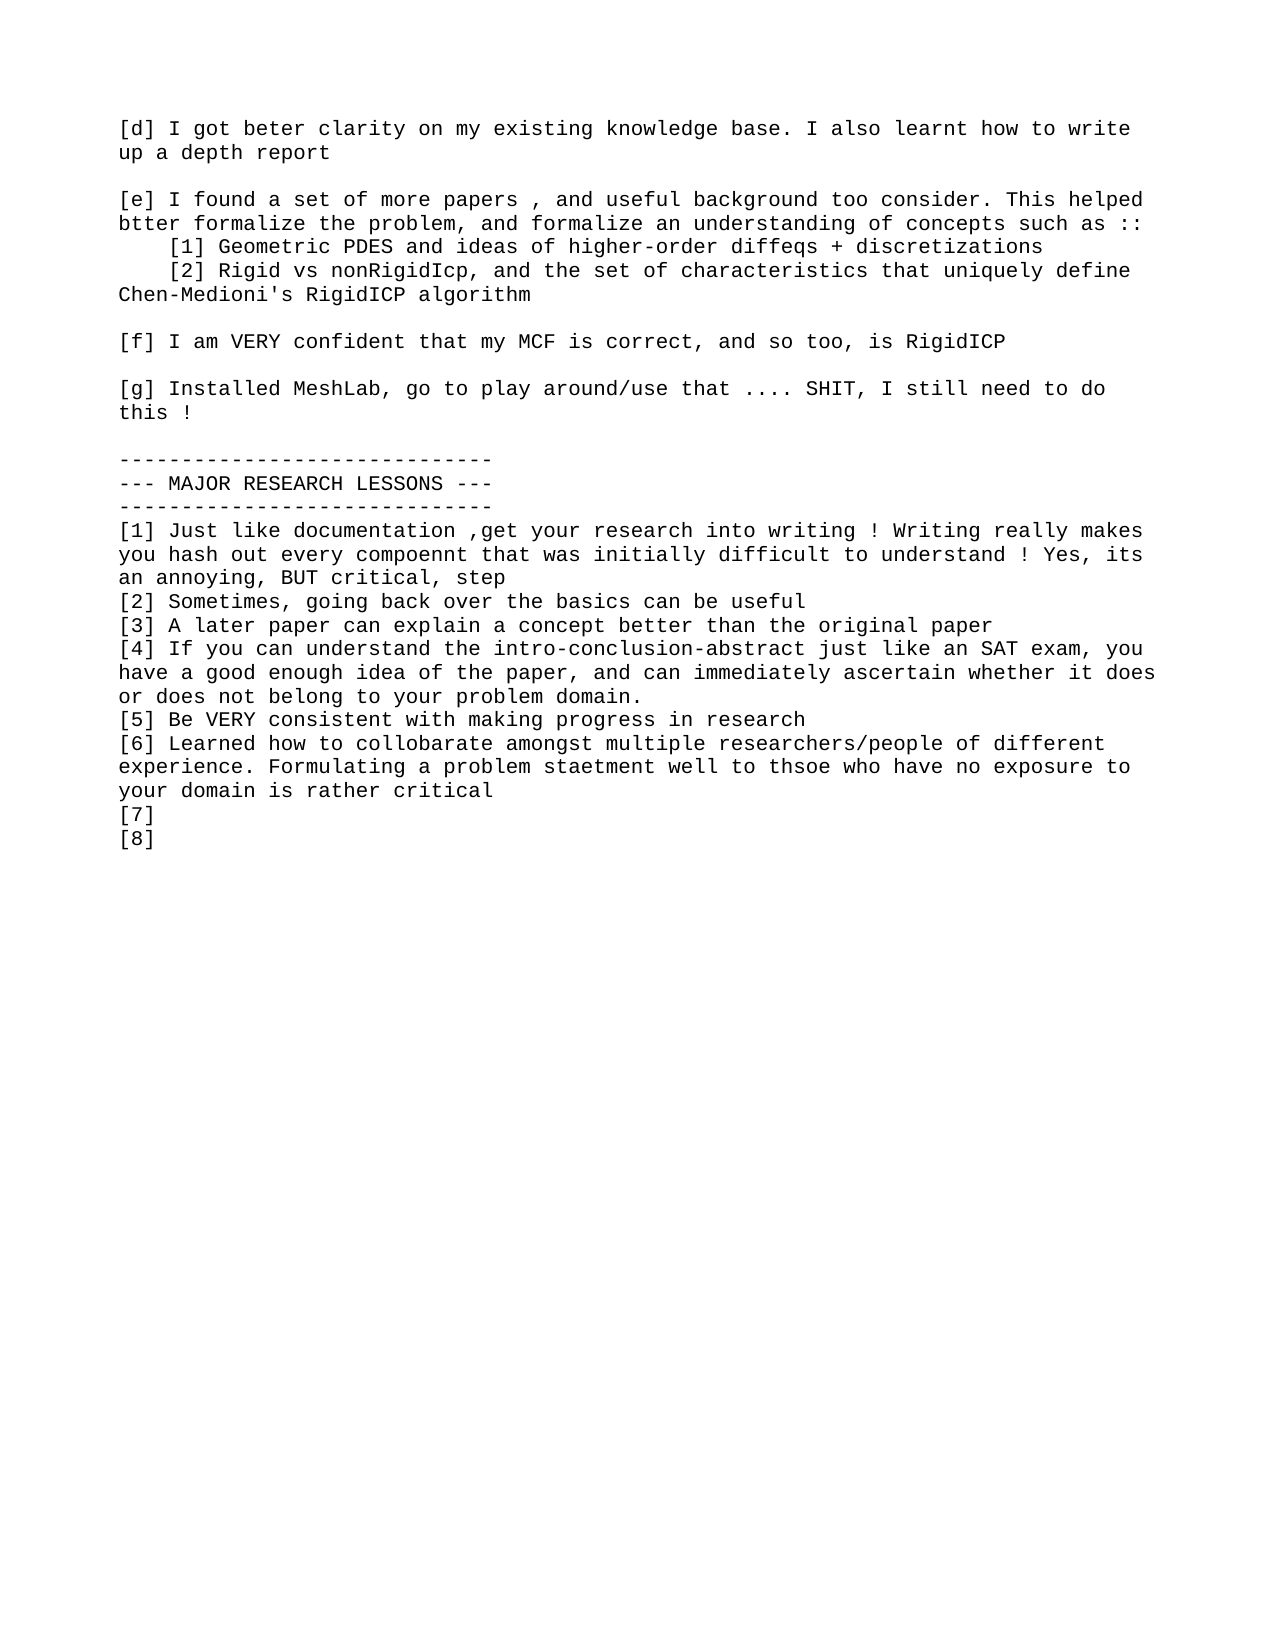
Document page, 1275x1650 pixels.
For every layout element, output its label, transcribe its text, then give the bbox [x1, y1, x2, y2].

text [1] Just like documentation ,get your research into writing ! Writing really makes you hash out every compoennt that was initially difficult to understand ! Yes, its an annoying, BUT critical, step [118, 520, 1157, 591]
text [e] I found a set of more papers , and useful background too consider. This helped btter formalize the problem, and formalize an understanding of concepts such as :: [118, 189, 1157, 236]
text [7] [118, 804, 1157, 827]
text [2] Rigid vs nonRigidIcp, and the set of characteristics that uniquely define Chen-Medioni's RigidICP algorithm [118, 260, 1157, 307]
text [2] Sometimes, going back over the basics can be useful [118, 591, 1157, 615]
text [d] I got beter clarity on my existing knowledge base. I also learnt how to write up a depth report [118, 118, 1157, 165]
text --- MAJOR RESEARCH LESSONS --- [118, 473, 1157, 496]
text [4] If you can understand the intro-conclusion-abstract just like an SAT exam, you have a good enough idea of the paper, and can immediately ascertain whether it does or does not belong to your problem domain. [118, 638, 1157, 709]
text ------------------------------ [118, 496, 1157, 520]
text [8] [118, 827, 1157, 851]
text ------------------------------ [118, 449, 1157, 473]
text [6] Learned how to collobarate amongst multiple researchers/people of different experience. Formulating a problem staetment well to thsoe who have no exposure to your domain is rather critical [118, 733, 1157, 804]
text [f] I am VERY confident that my MCF is correct, and so too, is RigidICP [118, 331, 1157, 354]
text [1] Geometric PDES and ideas of higher-order diffeqs + discretizations [118, 236, 1157, 260]
text [5] Be VERY consistent with making progress in research [118, 709, 1157, 733]
text [g] Installed MeshLab, go to play around/use that .... SHIT, I still need to do this ! [118, 378, 1157, 426]
text [3] A later paper can explain a concept better than the original paper [118, 615, 1157, 638]
